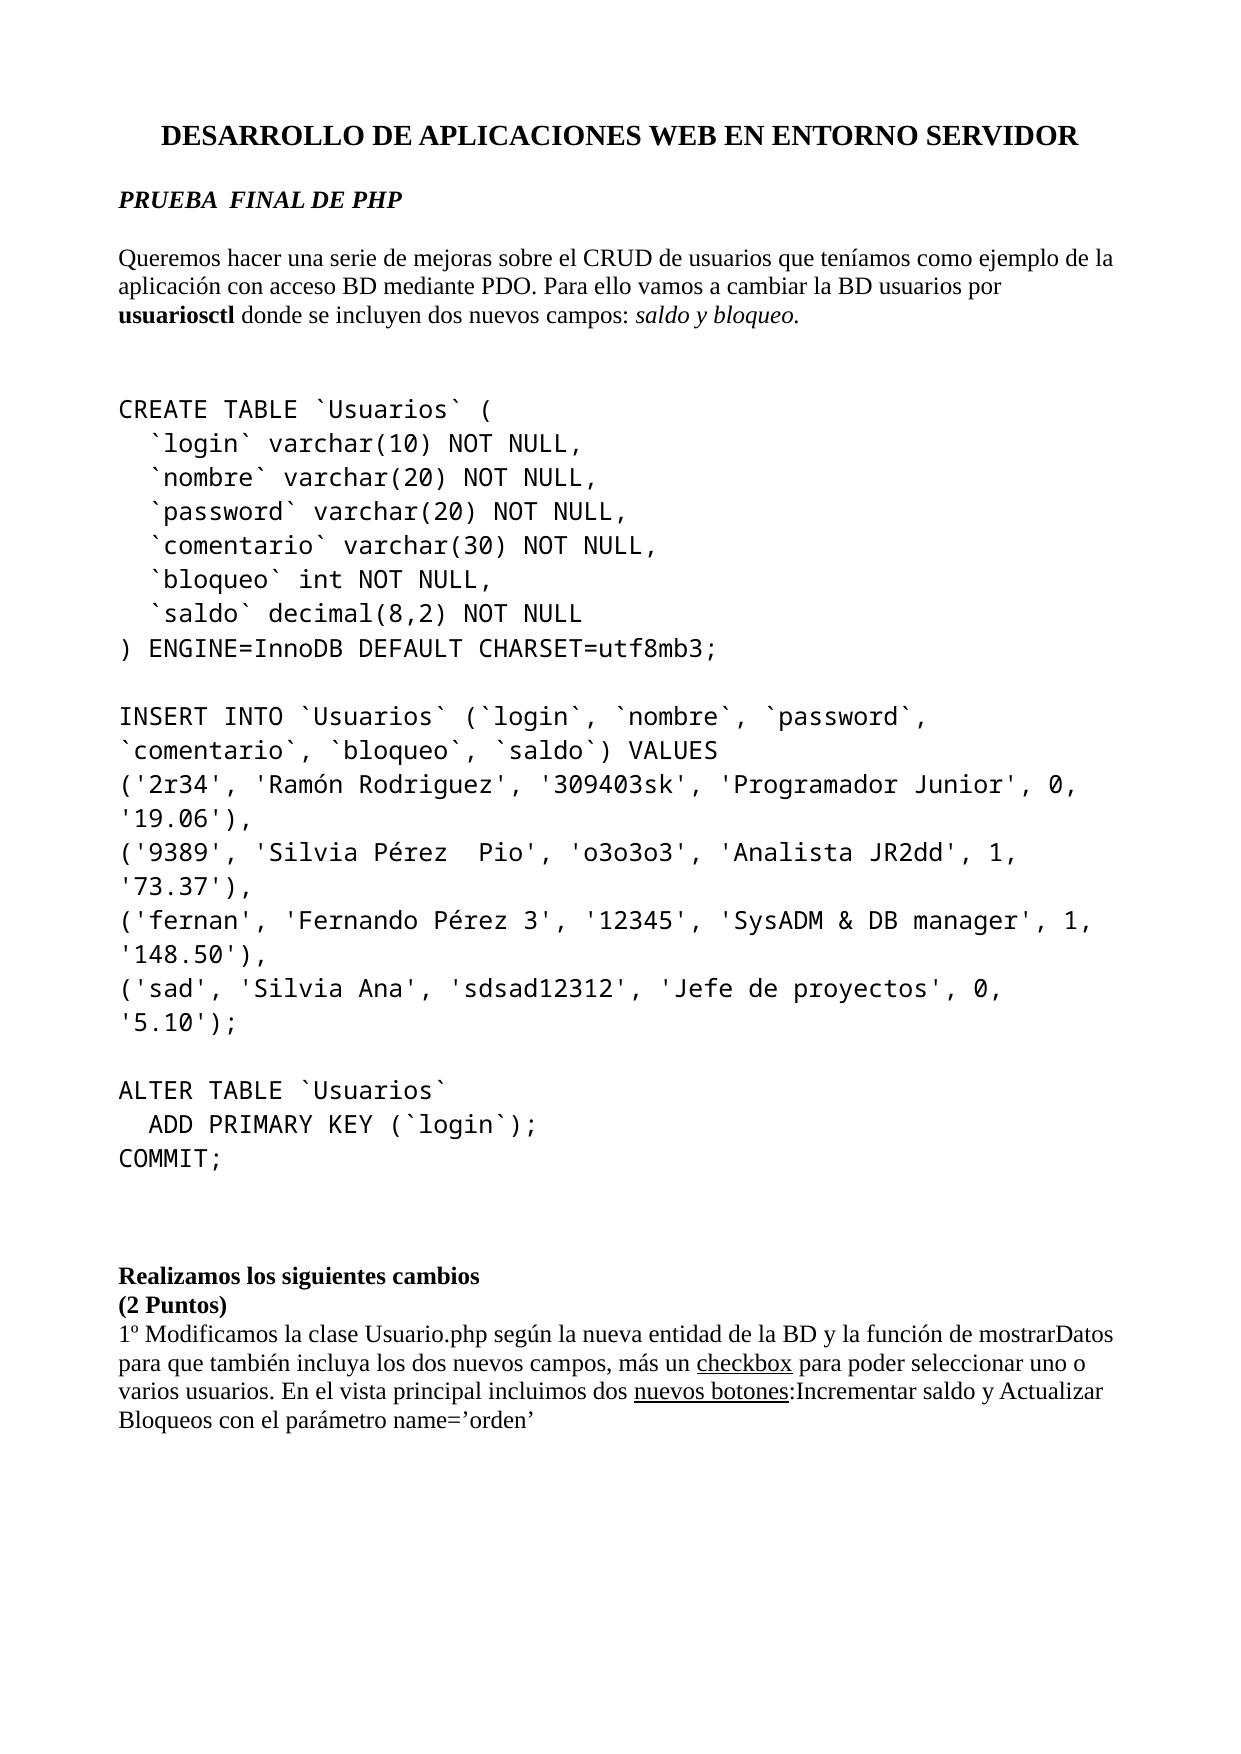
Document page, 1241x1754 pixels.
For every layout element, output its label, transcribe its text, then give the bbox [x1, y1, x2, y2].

text (2 Puntos) [118, 1290, 1122, 1319]
text Realizamos los siguientes cambios [118, 1261, 1122, 1290]
text DESARROLLO DE APLICACIONES WEB EN ENTORNO SERVIDOR [118, 118, 1122, 152]
text PRUEBA FINAL DE PHP [118, 185, 1122, 214]
text Queremos hacer una serie de mejoras sobre el CRUD de usuarios que teníamos como ejemplo de la aplicación con acceso BD mediante PDO. Para ello vamos a cambiar la BD usuarios por usuariosctl donde se incluyen dos nuevos campos: saldo y bloqueo. [118, 243, 1122, 329]
table_header CREATE TABLE `Usuarios` ( `login` varchar(10) NOT NULL, `nombre` varchar(20) NOT NULL, `password` varchar(20) NOT NULL, `comentario` varchar(30) NOT NULL, `bloqueo` int NOT NULL, `saldo` decimal(8,2) NOT NULL ) ENGINE=InnoDB DEFAULT CHARSET=utf8mb3; INSERT INTO `Usuarios` (`login`, `nombre`, `password`, `comentario`, `bloqueo`, `saldo`) VALUES ('2r34', 'Ramón Rodriguez', '309403sk', 'Programador Junior', 0, '19.06'), ('9389', 'Silvia Pérez Pio', 'o3o3o3', 'Analista JR2dd', 1, '73.37'), ('fernan', 'Fernando Pérez 3', '12345', 'SysADM & DB manager', 1, '148.50'), ('sad', 'Silvia Ana', 'sdsad12312', 'Jefe de proyectos', 0, '5.10'); ALTER TABLE `Usuarios` ADD PRIMARY KEY (`login`); COMMIT; [118, 358, 1122, 1175]
text 1º Modificamos la clase Usuario.php según la nueva entidad de la BD y la función de mostrarDatos para que también incluya los dos nuevos campos, más un checkbox para poder seleccionar uno o varios usuarios. En el vista principal incluimos dos nuevos botones:Incrementar saldo y Actualizar Bloqueos con el parámetro name=’orden’ [118, 1319, 1122, 1434]
